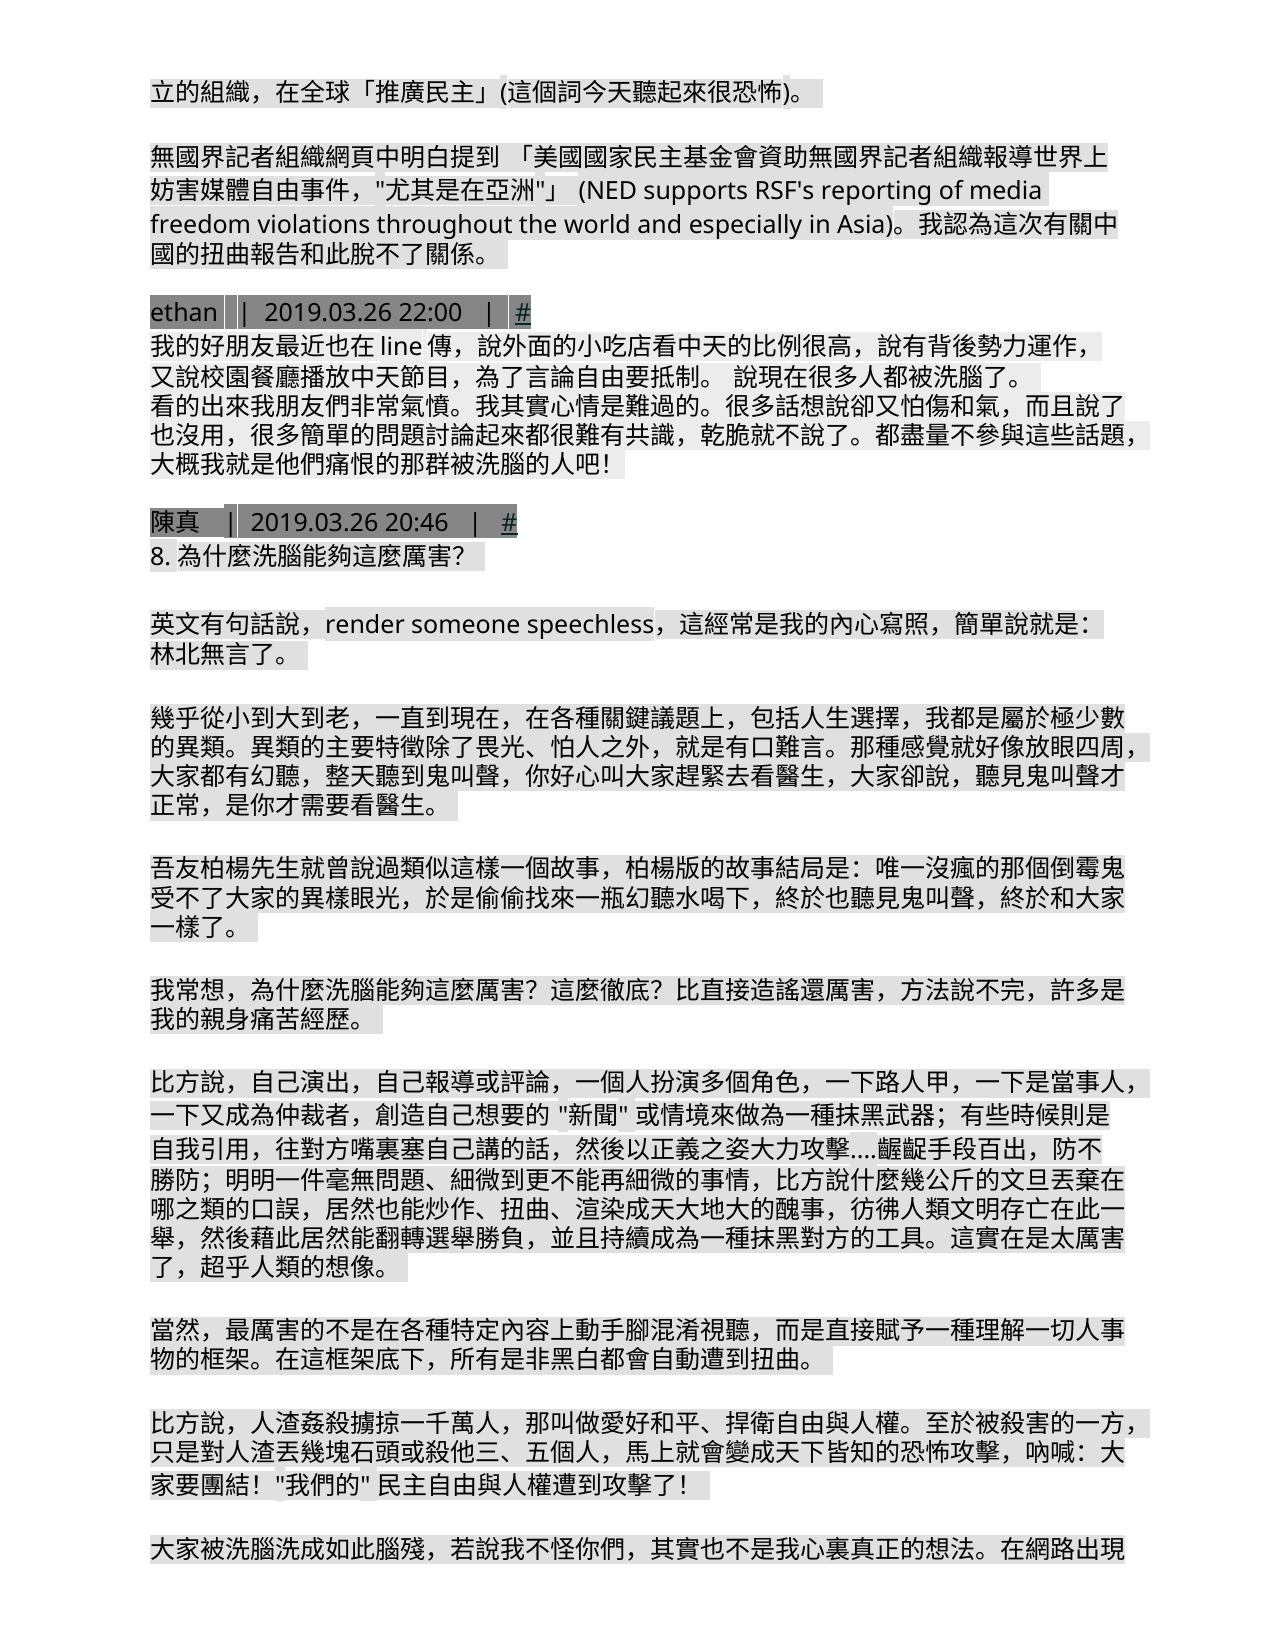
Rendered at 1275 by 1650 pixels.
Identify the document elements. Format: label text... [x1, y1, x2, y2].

text 我的好朋友最近也在line傳，說外面的小吃店看中天的比例很高，說有背後勢力運作，又說校園餐廳播放中天節目，為了言論自由要抵制。 說現在很多人都被洗腦了。 看的出來我朋友們非常氣憤。我其實心情是難過的。很多話想說卻又怕傷和氣，而且說了也沒用，很多簡單的問題討論起來都很難有共識，乾脆就不說了。都盡量不參與這些話題，大概我就是他們痛恨的那群被洗腦的人吧！ [150, 329, 1125, 479]
text 立的組織，在全球「推廣民主」(這個詞今天聽起來很恐怖)。 無國界記者組織網頁中明白提到 「美國國家民主基金會資助無國界記者組織報導世界上妨害媒體自由事件，"尤其是在亞洲"」 (NED supports RSF's reporting of media freedom violations throughout the world and especially in Asia)。我認為這次有關中國的扭曲報告和此脫不了關係。 [150, 75, 1125, 269]
text ethan | 2019.03.26 22:00 | # [150, 294, 1125, 329]
text 8. 為什麼洗腦能夠這麼厲害？ 英文有句話說，render someone speechless，這經常是我的內心寫照，簡單說就是：林北無言了。 幾乎從小到大到老，一直到現在，在各種關鍵議題上，包括人生選擇，我都是屬於極少數的異類。異類的主要特徵除了畏光、怕人之外，就是有口難言。那種感覺就好像放眼四周，大家都有幻聽，整天聽到鬼叫聲，你好心叫大家趕緊去看醫生，大家卻說，聽見鬼叫聲才正常，是你才需要看醫生。 吾友柏楊先生就曾說過類似這樣一個故事，柏楊版的故事結局是：唯一沒瘋的那個倒霉鬼受不了大家的異樣眼光，於是偷偷找來一瓶幻聽水喝下，終於也聽見鬼叫聲，終於和大家一樣了。 我常想，為什麼洗腦能夠這麼厲害？這麼徹底？比直接造謠還厲害，方法說不完，許多是我的親身痛苦經歷。 比方說，自己演出，自己報導或評論，一個人扮演多個角色，一下路人甲，一下是當事人，一下又成為仲裁者，創造自己想要的 "新聞" 或情境來做為一種抹黑武器；有些時候則是自我引用，往對方嘴裏塞自己講的話，然後以正義之姿大力攻擊....齷齪手段百出，防不勝防；明明一件毫無問題、細微到更不能再細微的事情，比方說什麼幾公斤的文旦丟棄在哪之類的口誤，居然也能炒作、扭曲、渲染成天大地大的醜事，彷彿人類文明存亡在此一舉，然後藉此居然能翻轉選舉勝負，並且持續成為一種抹黑對方的工具。這實在是太厲害了，超乎人類的想像。 當然，最厲害的不是在各種特定內容上動手腳混淆視聽，而是直接賦予一種理解一切人事物的框架。在這框架底下，所有是非黑白都會自動遭到扭曲。 比方說，人渣姦殺擄掠一千萬人，那叫做愛好和平、捍衛自由與人權。至於被殺害的一方，只是對人渣丟幾塊石頭或殺他三、五個人，馬上就會變成天下皆知的恐怖攻擊，吶喊：大家要團結！"我們的" 民主自由與人權遭到攻擊了！ 大家被洗腦洗成如此腦殘，若說我不怪你們，其實也不是我心裏真正的想法。在網路出現之前，資訊非常難以取得，幾乎是零。在那種狀況下，被矇蔽是完全可以想像的。 但是，這年頭你如果想了解某種議題或某種事實真相，資訊來源卻相對豐富許多，洗腦理當更加困難千百倍才對，但事實上卻剛好相反，洗得比以往還更加徹底，更加荒謬，更加黑白顛倒，更加顛撲不破，難以動搖。 記得念高中時，經常在台北火車站附近看到賣美國的 "時代周刊" 的攤販。這是一本爛到爆的雜誌，但它卻極為主流，但依然難逃被剪得支離破碎的命運，更不用說其它言論了。 待一本一本剪完之後，才能上架販賣。雜誌中只要有對岸人員的照片出現，就必須往人頭照上蓋一個紅色的大印章，寫個 "匪" 字，或是直接鏤空剪掉，然後才能販賣。一切資訊可說封鎖得完全密不通風。在這種情況下，你自然不可能知道美國在世界上到處侵略掠奪、屠殺千百萬人的基本事實。 現在是網路世界，資訊管道非常多，人們卻比過去更加愚蠢而荒唐，於是我難免還是會想到一個可能性，那就是 "智商"，或者正確地說，一種含著理性成份的智慧能力。講個極端的例子，比方說，你能想像一個傻乎乎被洗腦的Noam Chomsky嗎？你能想像一個面目模糊、拿香跟拜的羅素或維根斯坦嗎？ 我不是說我們必須跟他們一樣聰慧，而是說，如果你無法想像他們被洗腦洗成大腸花，那其實或多或少是因為你認知到：他們的智能足以抵禦鋪天蓋地的洗腦世界。 反之，一個人如果傻傻的、理解能力不是很好呢，當他變成大腸花，你也就不會感到訝異了，你會覺得那是理所當然的事。 羅素常感嘆人們的智能問題，他認為這才是世界種種問題的根源，誠哉斯言。一大群腦殘，佔有某種人口的絕對多數，誰控制了這群人，誰就是這世界的王，黑的能說成白，人渣能說成神，反之亦然，白白布硬是可以把你染到黑。 至於中天新聞或中視，肯定是這島上碩果僅存的一點真實聲音了，其它99.999% 是綠到化膿流汁的黑心媒體。我特別愛看幽默才女平秀琳主持的新聞深喉嚨，歡迎大家每天準時收看哦。 睽違三十年，最近有事回到高醫，帶著小孩在校園裏走著，小孩興奮地問東問西： "把拔你的教室在哪？" "這一棟是什麼？"、"那一棟是什麼？"當我們走到以前的學生餐廳那個地方時，我幾乎都快認不出來了，景物已非，人物依舊，一模一樣的戲碼仍然上演，而且還加碼演出，比過往還更荒謬。 這故事講好多遍了，但我不打算對小孩講這些她不可能理解的事情。差不多是三十六年前，我自己寫黨外傳單，自己一個人散發，地點就在高醫的學生餐廳裏面。我逐桌散發，逐桌遭到同學怒罵，叫我 "敗類滾出校園"，"不要污染校園" 等等。 突然，背後感到一陣劇痛，有個學生拿碗熱湯，在我背後往我脖子整碗淋下去，非常痛。那不光是熱湯，而且還有菜葉豆腐等等，很狼狽。讓我印象特別深的是，整個餐廳竟然爆出歡呼聲，有一些人還拿筷子敲桌作樂，非常興奮。至於拿熱湯淋我的那個學生，則是慢條斯理走回座椅上，嘴角一副光榮的微笑。 黨外十年生涯中，什麼樣可怕的遭遇沒遇過？這只是微不足道的一件小事，但不知道為什麼，卻記得特別清楚，恍如昨日。老實說，這事，或者說那突如其來的劇痛與狼狽，似乎讓我體會了一種感覺，那就是憐憫。你我都需要這東西，即便敵人也不例外。 希望有一天，公義普及世上，但我更希望，當那一天到來時，就像莎士比亞的句子所說，Let mercy season justice，讓憐憫來滋潤所謂正義。 =============== 【網讚：台灣有救了】 4千台大生同意校內餐廳「禁播」中天新聞，用遙控器反制假新聞 2019/03/26 中央社 《中天新聞》在去年九合一選舉時，播出「陳其邁回防大旗美」的 報導 ，把「大家沒離開」的台語，報導為「大家麥（不要）離開」，經查證後不僅不承認，還辯「事實就是事實」。而今年 3 月 16 日立委補選前，也曾報導不實的「農民文旦丟水庫」的 新聞 ，一度讓台南綠營鐵票區陷入白熱化。 而為了抵制不實的新聞內容，台灣大學的學生在《NTU 台大學生交流板》，以「學生會應積極要求校內各餐廳，不得以餐廳電視機播放中天新聞台」為題，發起票選活動，至今有近 4000 名台大學生支持，讓網友 讚 ：台灣有救了！另外，也傳出政大學生看不下去，上臉書呼籲同學們一起搶回遙控器反制假新聞。 台大學生會和餐廳達成共識，讓學生可以自由選擇收看的頻道 。截至晚間 9 時，記者多次訪問中天，仍暫時無法取得中天回應。 [150, 538, 1125, 1564]
text 陳真 | 2019.03.26 20:46 | # [150, 504, 1125, 538]
